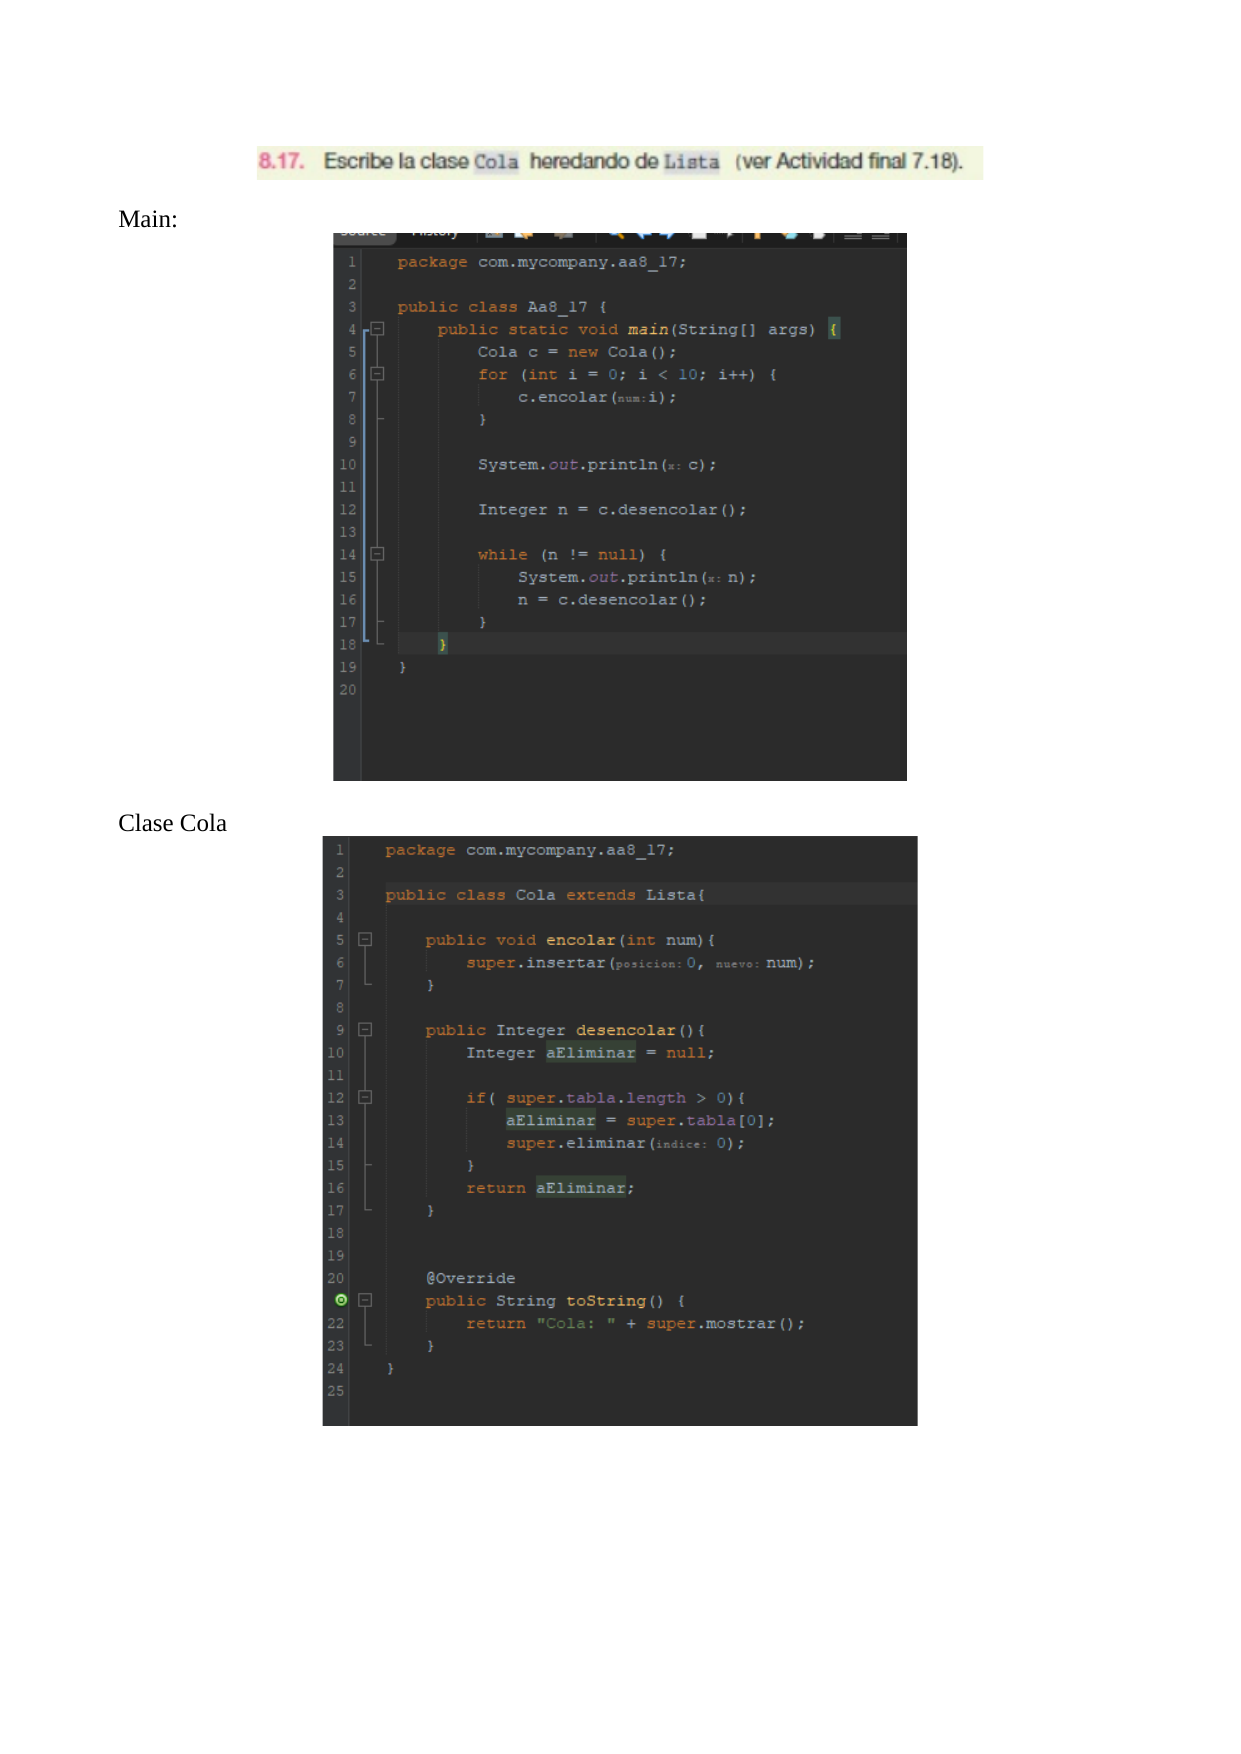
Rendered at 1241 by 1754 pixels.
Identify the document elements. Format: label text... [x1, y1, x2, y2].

picture [333, 233, 907, 781]
picture [322, 836, 918, 1426]
text Main: [118, 204, 1122, 233]
text Clase Cola [118, 808, 1122, 837]
picture [256, 146, 984, 180]
